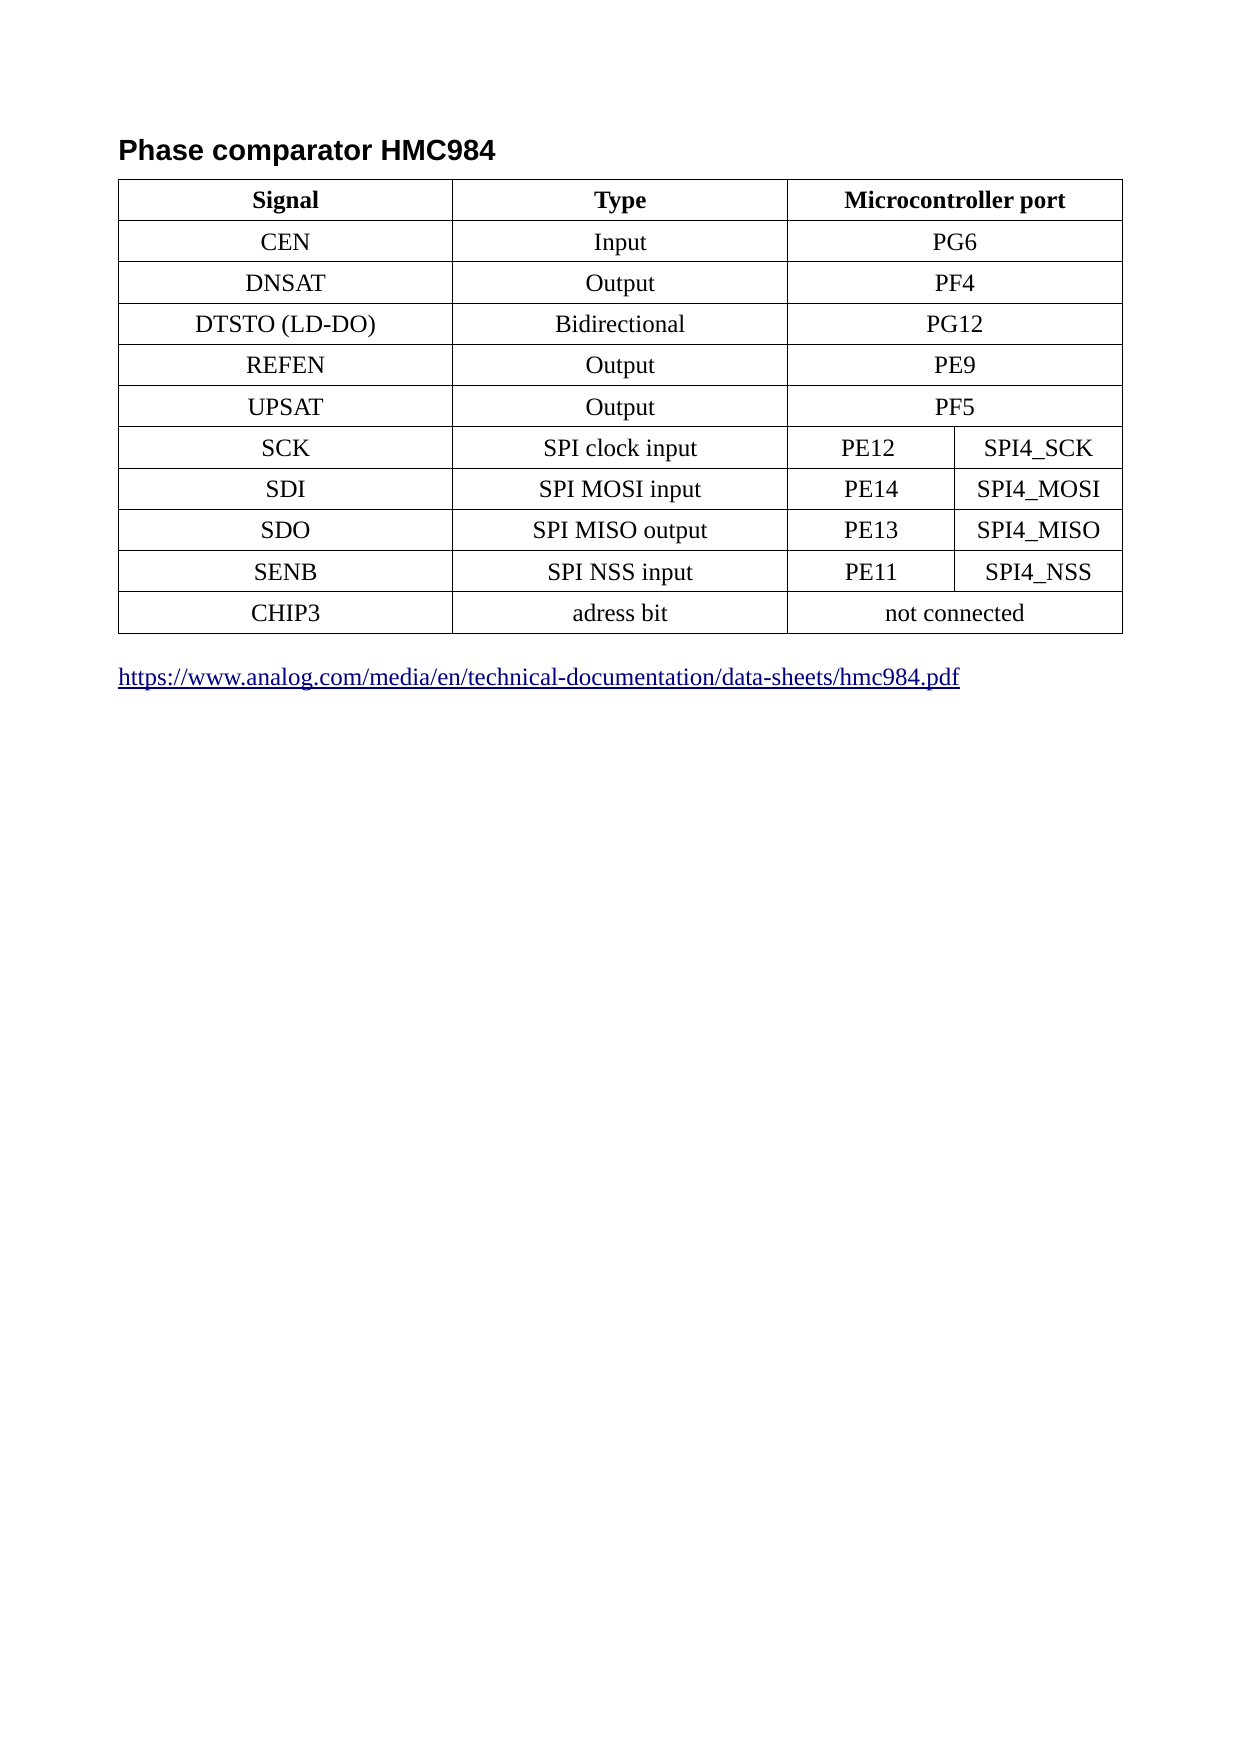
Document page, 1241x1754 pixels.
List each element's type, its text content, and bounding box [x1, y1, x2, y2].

table_cell SPI MOSI input [453, 469, 787, 509]
table_cell CHIP3 [119, 592, 452, 632]
table_cell UPSAT [119, 386, 452, 426]
table_cell CEN [119, 221, 452, 261]
table_cell Output [453, 345, 787, 385]
table_cell Output [453, 386, 787, 426]
table_cell DNSAT [119, 262, 452, 302]
table_header Signal [119, 180, 452, 220]
table_cell SPI4_NSS [955, 551, 1122, 591]
text https://www.analog.com/media/en/technical-documentation/data-sheets/hmc984.pdf [118, 662, 1122, 691]
table_cell Bidirectional [453, 304, 787, 344]
subtitle Phase comparator HMC984 [118, 133, 1122, 166]
table_cell not connected [788, 592, 1122, 632]
table_cell PE14 [788, 469, 954, 509]
table_cell Output [453, 262, 787, 302]
table_cell PE13 [788, 510, 954, 550]
table_cell PE11 [788, 551, 954, 591]
table_cell PG12 [788, 304, 1122, 344]
table_cell SCK [119, 427, 452, 467]
table_cell PE9 [788, 345, 1122, 385]
table_cell SDI [119, 469, 452, 509]
table_cell SENB [119, 551, 452, 591]
table_cell SPI4_MOSI [955, 469, 1122, 509]
table_cell DTSTO (LD-DO) [119, 304, 452, 344]
table_header Microcontroller port [788, 180, 1122, 220]
table_cell PG6 [788, 221, 1122, 261]
table_cell SPI4_SCK [955, 427, 1122, 467]
table_cell SPI MISO output [453, 510, 787, 550]
table_cell PF5 [788, 386, 1122, 426]
table_cell Input [453, 221, 787, 261]
table_cell REFEN [119, 345, 452, 385]
table_cell PE12 [788, 427, 954, 467]
table_cell adress bit [453, 592, 787, 632]
table_cell SPI4_MISO [955, 510, 1122, 550]
table_cell PF4 [788, 262, 1122, 302]
table_header Type [453, 180, 787, 220]
table_cell SDO [119, 510, 452, 550]
table_cell SPI NSS input [453, 551, 787, 591]
table_cell SPI clock input [453, 427, 787, 467]
